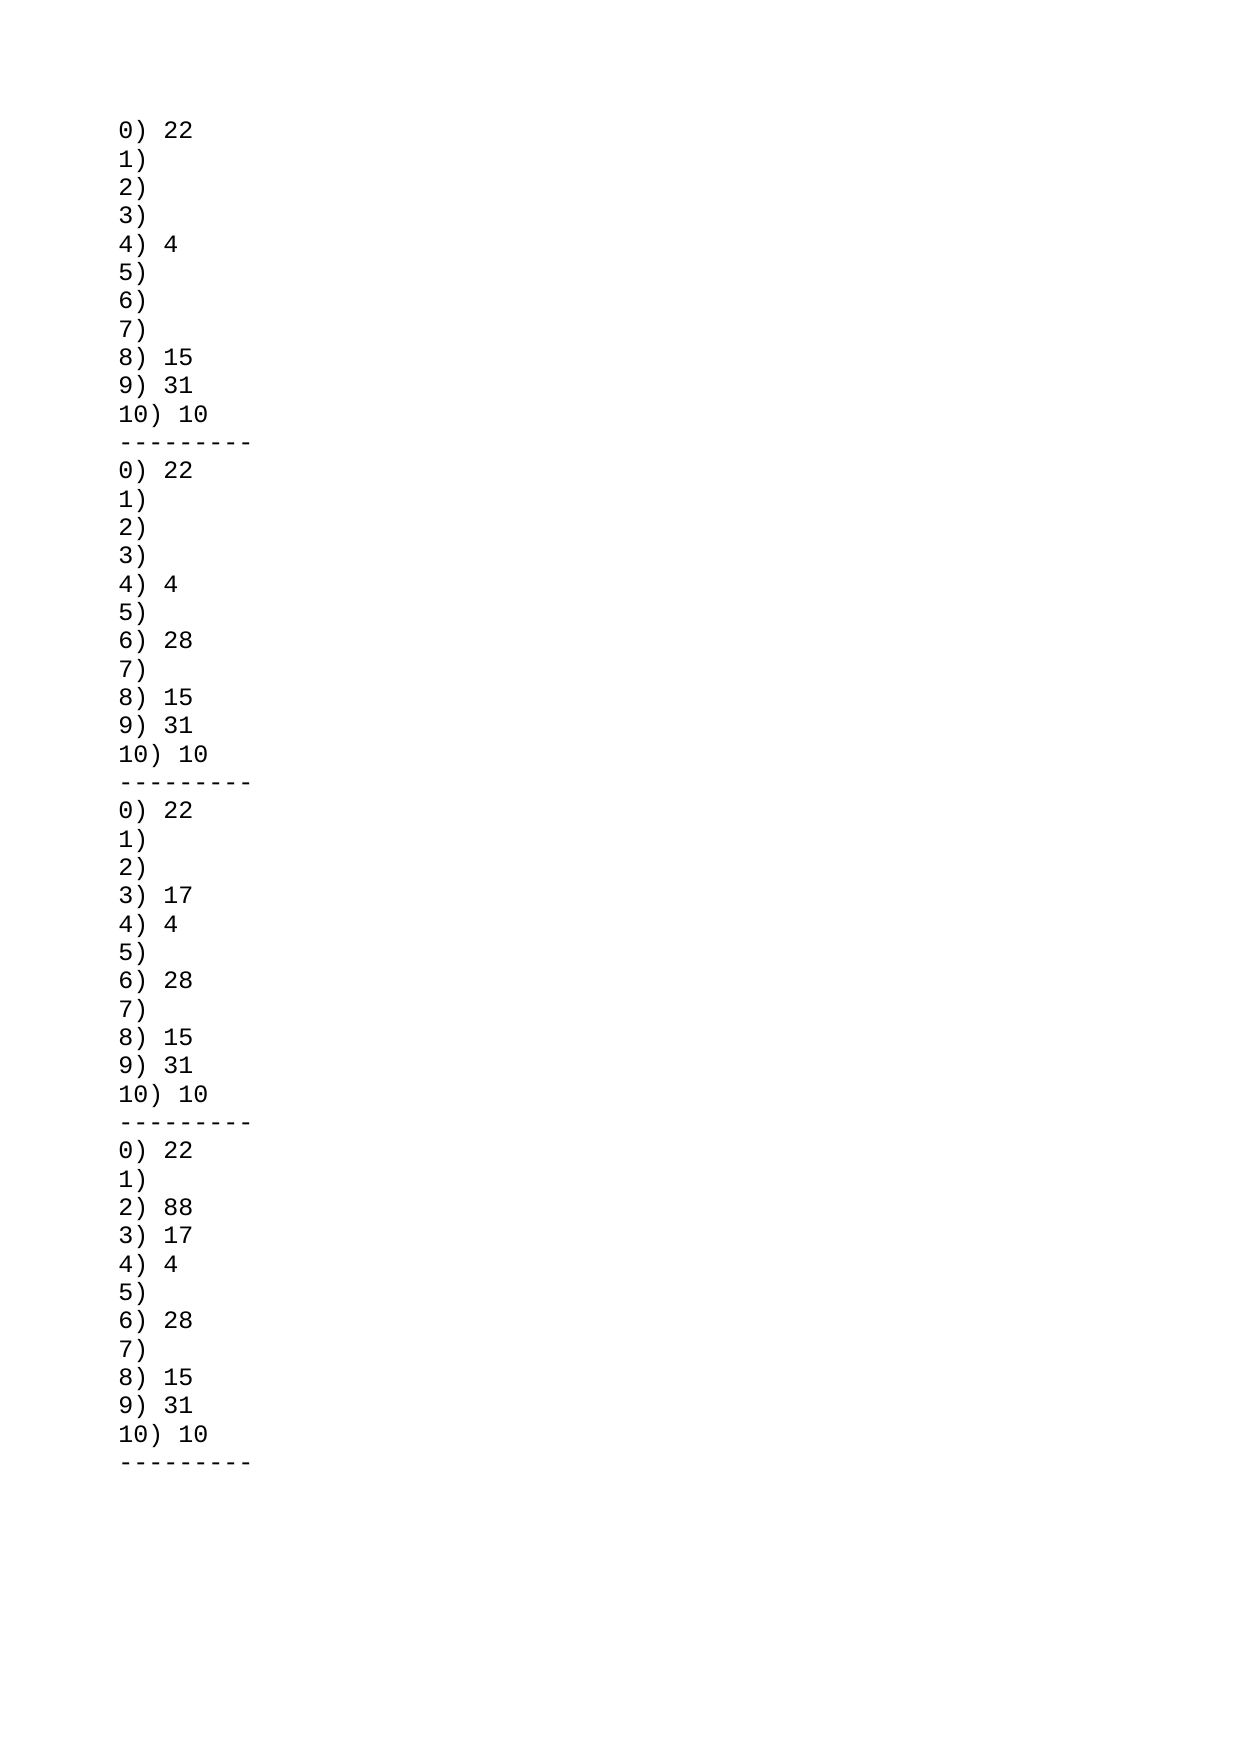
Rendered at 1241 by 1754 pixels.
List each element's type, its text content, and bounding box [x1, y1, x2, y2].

text --------- [118, 430, 1122, 458]
text 1) [118, 826, 1122, 855]
text 6) 28 [118, 968, 1122, 996]
text --------- [118, 1110, 1122, 1138]
text 3) 17 [118, 1223, 1122, 1251]
text 4) 4 [118, 1251, 1122, 1280]
text 4) 4 [118, 911, 1122, 940]
text 4) 4 [118, 571, 1122, 600]
text 3) 17 [118, 883, 1122, 911]
text 9) 31 [118, 373, 1122, 401]
text 8) 15 [118, 685, 1122, 713]
text 7) [118, 996, 1122, 1025]
text 7) [118, 656, 1122, 685]
text --------- [118, 770, 1122, 798]
text 9) 31 [118, 1393, 1122, 1421]
text 6) 28 [118, 1308, 1122, 1336]
text 10) 10 [118, 401, 1122, 430]
text 0) 22 [118, 458, 1122, 486]
text 2) [118, 515, 1122, 543]
text 0) 22 [118, 1138, 1122, 1166]
text 7) [118, 316, 1122, 345]
text 10) 10 [118, 1081, 1122, 1110]
text 1) [118, 486, 1122, 515]
text 7) [118, 1336, 1122, 1365]
text 1) [118, 146, 1122, 175]
text --------- [118, 1450, 1122, 1478]
text 10) 10 [118, 1421, 1122, 1450]
text 0) 22 [118, 118, 1122, 146]
text 3) [118, 543, 1122, 571]
text 3) [118, 203, 1122, 231]
text 8) 15 [118, 1025, 1122, 1053]
text 4) 4 [118, 231, 1122, 260]
text 9) 31 [118, 713, 1122, 741]
text 2) [118, 175, 1122, 203]
text 2) 88 [118, 1195, 1122, 1223]
text 6) [118, 288, 1122, 316]
text 6) 28 [118, 628, 1122, 656]
text 1) [118, 1166, 1122, 1195]
text 5) [118, 940, 1122, 968]
text 8) 15 [118, 345, 1122, 373]
text 5) [118, 600, 1122, 628]
text 2) [118, 855, 1122, 883]
text 8) 15 [118, 1365, 1122, 1393]
text 5) [118, 260, 1122, 288]
text 9) 31 [118, 1053, 1122, 1081]
text 10) 10 [118, 741, 1122, 770]
text 0) 22 [118, 798, 1122, 826]
text 5) [118, 1280, 1122, 1308]
